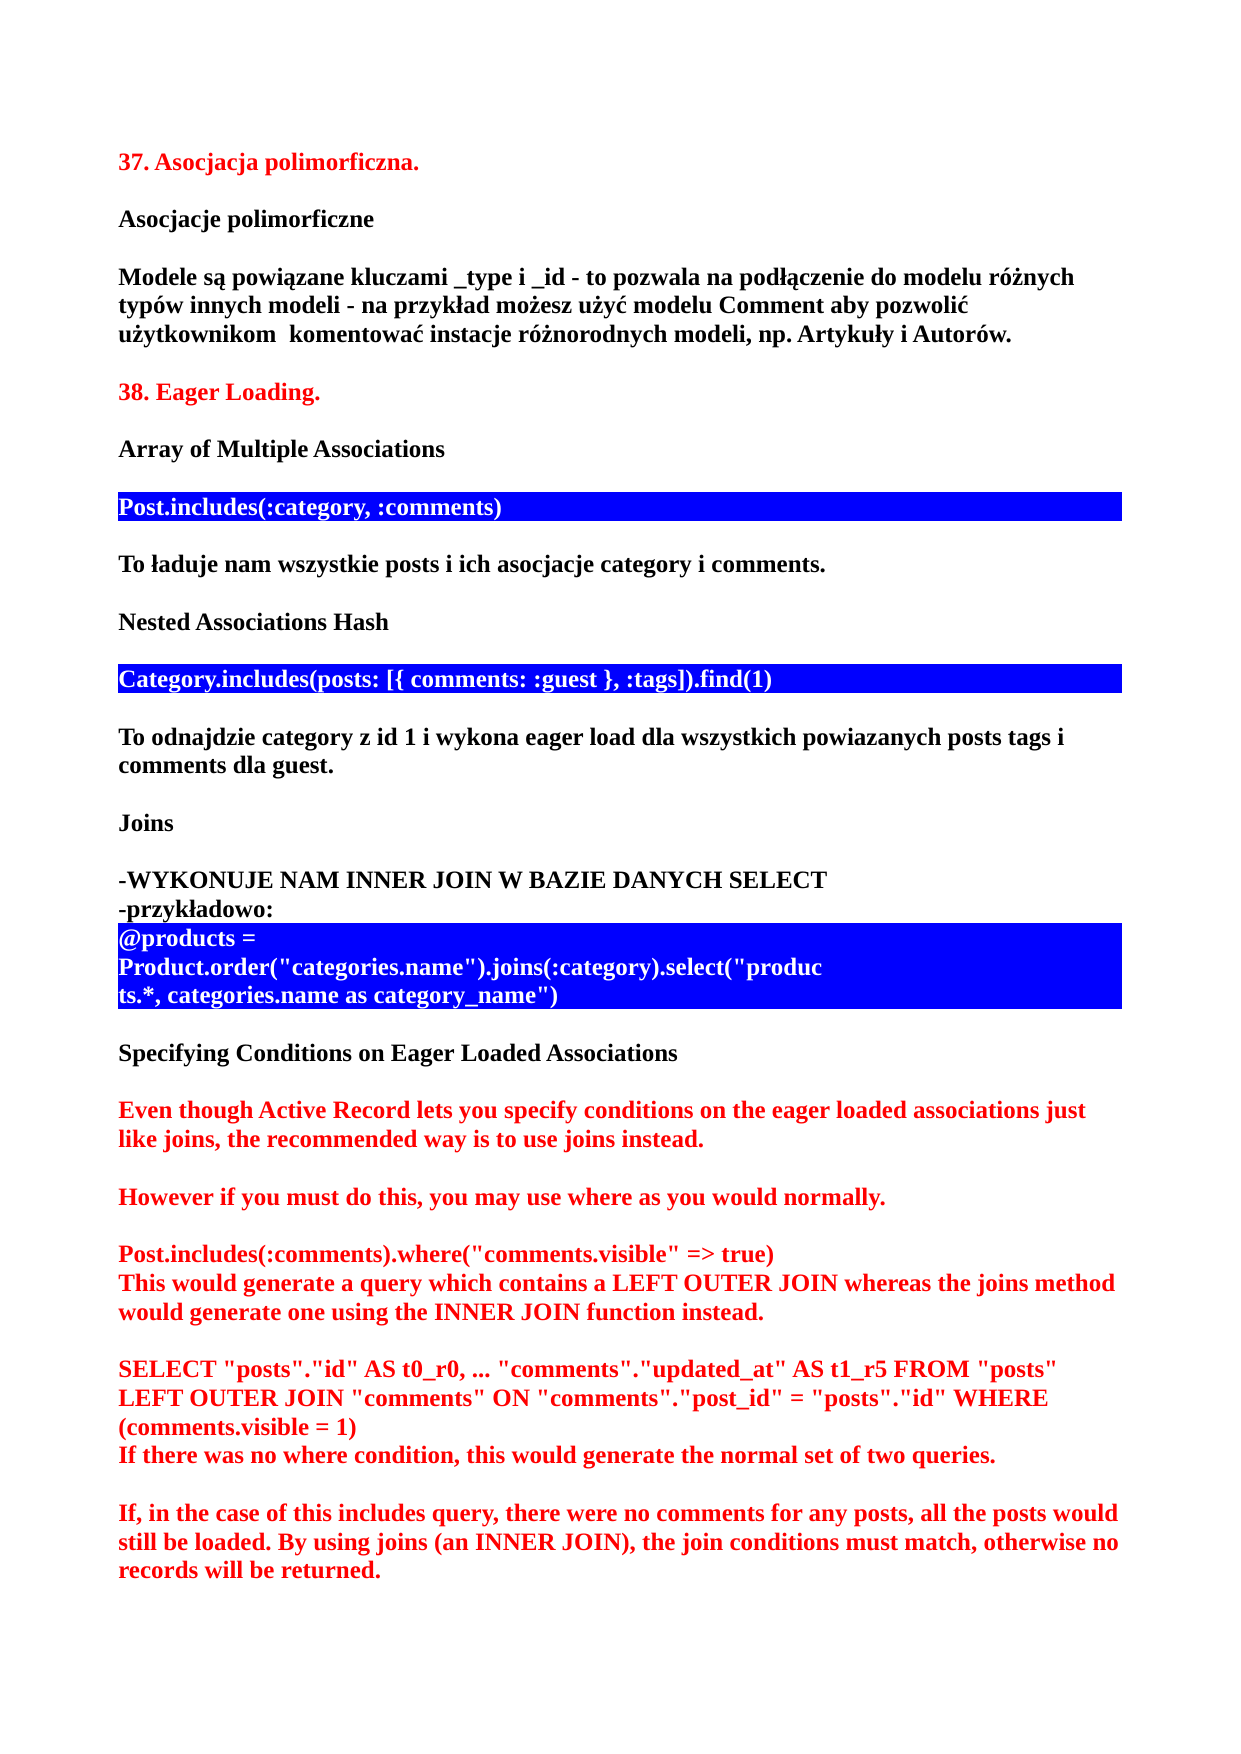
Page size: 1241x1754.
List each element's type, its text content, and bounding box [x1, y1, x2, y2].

text To ładuje nam wszystkie posts i ich asocjacje category i comments. [118, 549, 1122, 578]
text Modele są powiązane kluczami _type i _id - to pozwala na podłączenie do modelu różnych typów innych modeli - na przykład możesz użyć modelu Comment aby pozwolić użytkownikom komentować instacje różnorodnych modeli, np. Artykuły i Autorów. [118, 262, 1122, 348]
text Category.includes(posts: [{ comments: :guest }, :tags]).find(1) [118, 664, 1122, 693]
text This would generate a query which contains a LEFT OUTER JOIN whereas the joins method would generate one using the INNER JOIN function instead. [118, 1268, 1122, 1326]
text However if you must do this, you may use where as you would normally. [118, 1182, 1122, 1211]
text Nested Associations Hash [118, 607, 1122, 636]
text Post.includes(:category, :comments) [118, 492, 1122, 521]
text 38. Eager Loading. [118, 377, 1122, 406]
text Asocjacje polimorficzne [118, 204, 1122, 233]
text If there was no where condition, this would generate the normal set of two queries. [118, 1441, 1122, 1469]
text 37. Asocjacja polimorficzna. [118, 147, 1122, 176]
text ts.*, categories.name as category_name") [118, 981, 1122, 1009]
text To odnajdzie category z id 1 i wykona eager load dla wszystkich powiazanych posts tags i comments dla guest. [118, 722, 1122, 779]
text Product.order("categories.name").joins(:category).select("produc [118, 952, 1122, 981]
text Post.includes(:comments).where("comments.visible" => true) [118, 1239, 1122, 1268]
text Array of Multiple Associations [118, 434, 1122, 463]
text If, in the case of this includes query, there were no comments for any posts, all the posts would still be loaded. By using joins (an INNER JOIN), the join conditions must match, otherwise no records will be returned. [118, 1498, 1122, 1584]
text @products = [118, 923, 1122, 952]
text -WYKONUJE NAM INNER JOIN W BAZIE DANYCH SELECT [118, 866, 1122, 894]
text Joins [118, 808, 1122, 837]
text Specifying Conditions on Eager Loaded Associations [118, 1038, 1122, 1067]
text SELECT "posts"."id" AS t0_r0, ... "comments"."updated_at" AS t1_r5 FROM "posts" LEFT OUTER JOIN "comments" ON "comments"."post_id" = "posts"."id" WHERE (comments.visible = 1) [118, 1354, 1122, 1441]
text -przykładowo: [118, 894, 1122, 923]
text Even though Active Record lets you specify conditions on the eager loaded associations just like joins, the recommended way is to use joins instead. [118, 1096, 1122, 1153]
